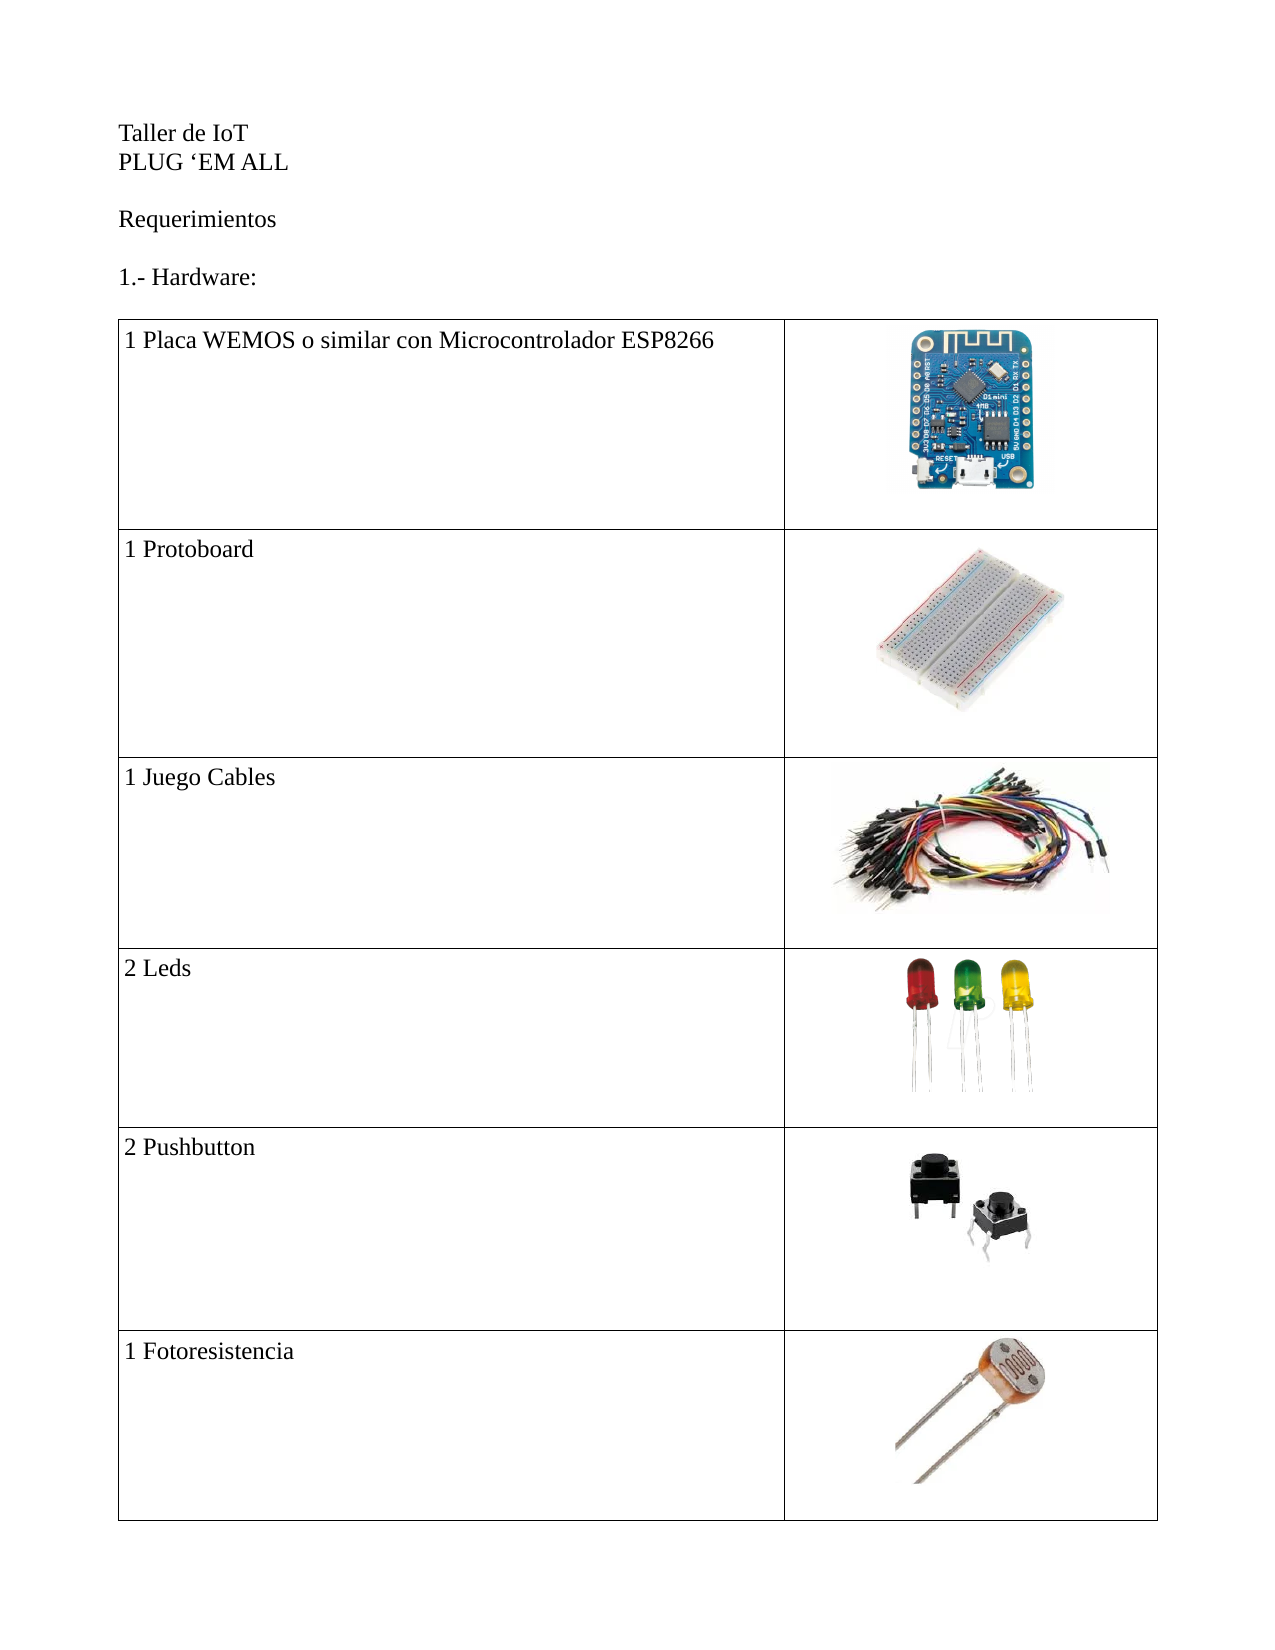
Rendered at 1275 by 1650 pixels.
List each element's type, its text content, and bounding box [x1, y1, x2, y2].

table_cell [785, 530, 1157, 757]
table_cell 2 Leds [119, 949, 784, 1127]
table_cell 1 Juego Cables [119, 758, 784, 948]
picture [895, 1335, 1046, 1486]
table_cell [785, 1128, 1157, 1330]
table_cell 2 Pushbutton [119, 1128, 784, 1330]
table_header [785, 320, 1157, 528]
text 1.- Hardware: [118, 262, 1157, 291]
text Taller de IoT [118, 118, 1157, 147]
picture [886, 325, 1055, 494]
table_cell [785, 949, 1157, 1127]
text Requerimientos [118, 204, 1157, 233]
table_header 1 Placa WEMOS o similar con Microcontrolador ESP8266 [119, 320, 784, 528]
table_cell 1 Protoboard [119, 530, 784, 757]
table_cell [785, 1331, 1157, 1520]
table_cell 1 Fotoresistencia [119, 1331, 784, 1520]
text PLUG ‘EM ALL [118, 147, 1157, 176]
picture [831, 762, 1110, 914]
picture [898, 953, 1043, 1092]
table_cell [785, 758, 1157, 948]
picture [876, 534, 1065, 723]
picture [861, 1132, 1080, 1296]
